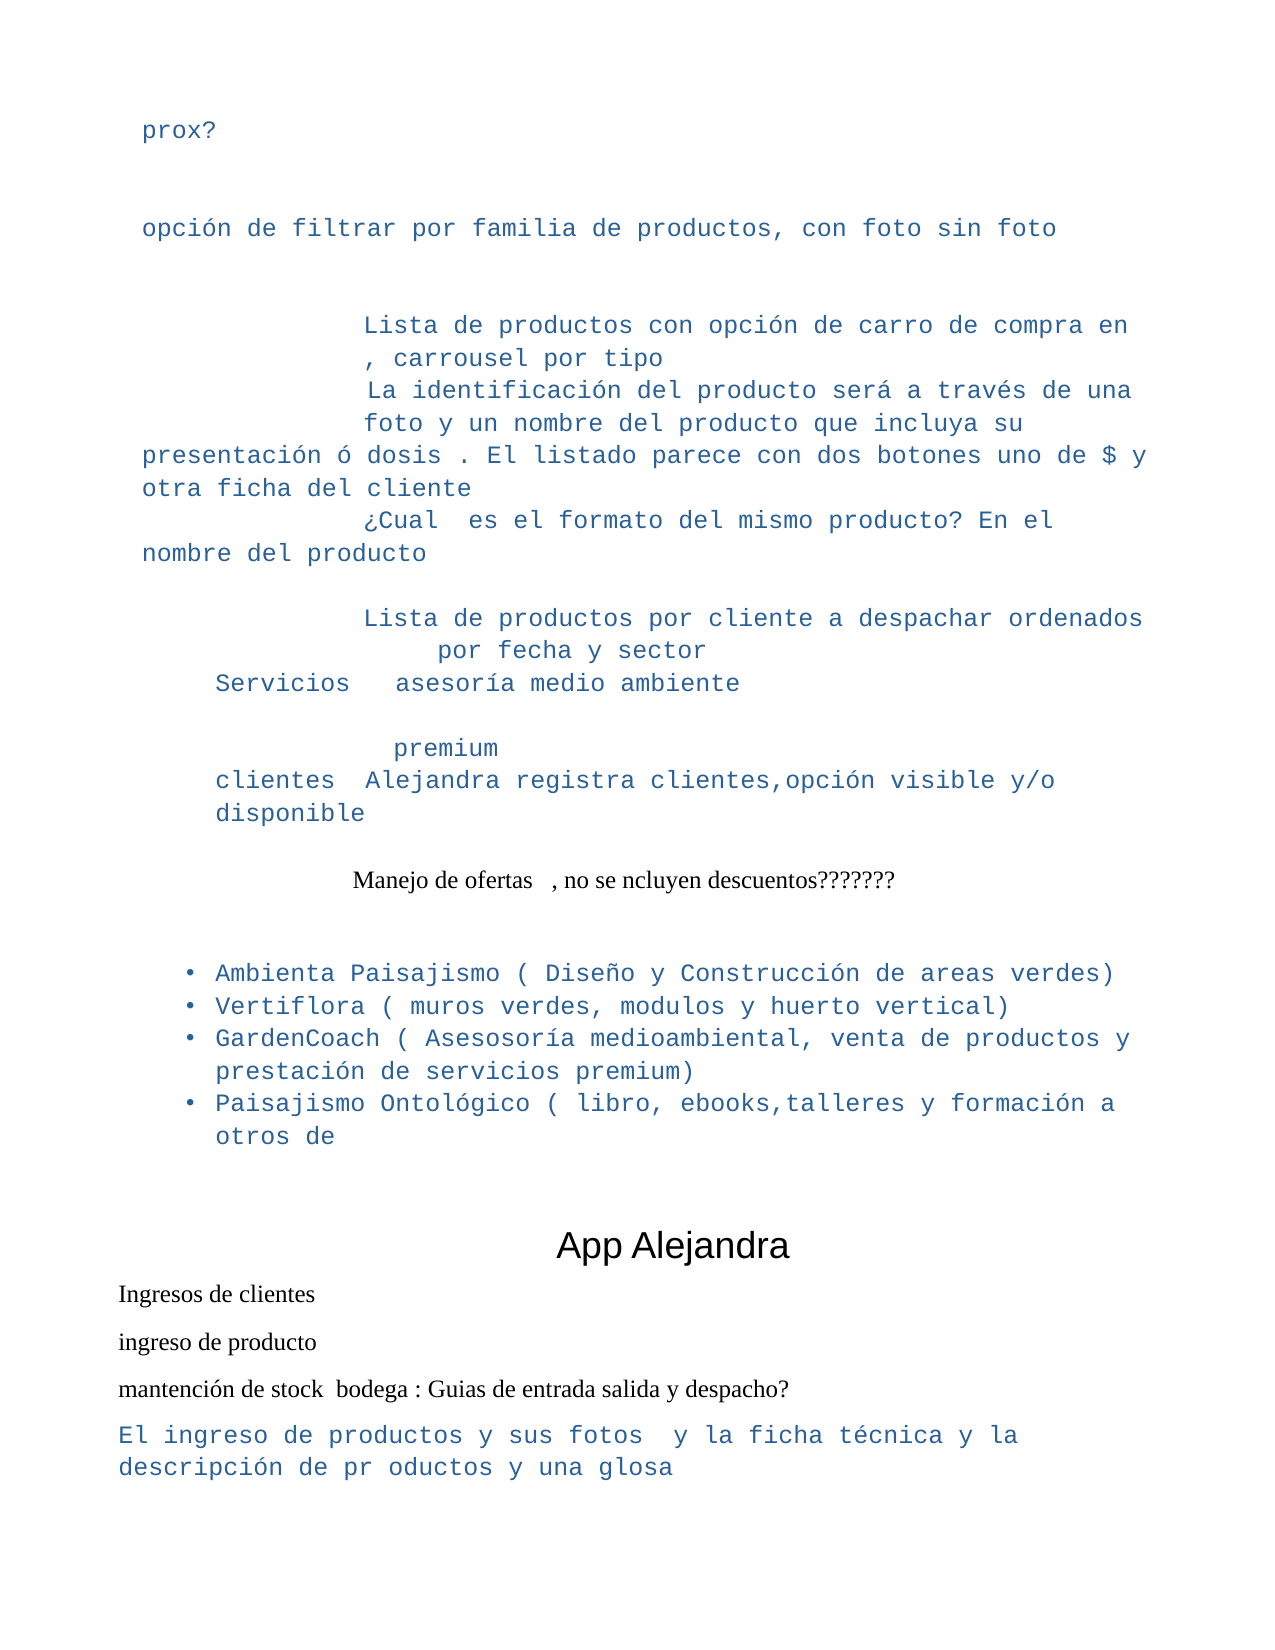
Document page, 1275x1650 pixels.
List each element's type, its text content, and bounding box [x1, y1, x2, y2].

text opción de filtrar por familia de productos, con foto sin foto [142, 216, 1157, 244]
text Ingresos de clientes [118, 1279, 1157, 1308]
text prox? [142, 118, 1157, 146]
subtitle App Alejandra [118, 1224, 1157, 1267]
text mantención de stock bodega : Guias de entrada salida y despacho? [118, 1374, 1157, 1403]
text por fecha y sector [142, 638, 1157, 666]
list clientes Alejandra registra clientes,opción visible y/o disponible [186, 768, 1157, 829]
text Lista de productos con opción de carro de compra en [142, 313, 1157, 341]
list Paisajismo Ontológico ( libro, ebooks,talleres y formación a otros de [186, 1091, 1157, 1152]
text ingreso de producto [118, 1327, 1157, 1356]
text La identificación del producto será a través de una foto y un nombre del producto que incluya su presentación ó dosis . El listado parece con dos botones uno de $ y otra ficha del cliente [142, 378, 1157, 504]
list Servicios asesoría medio ambiente [186, 671, 1157, 699]
list Ambienta Paisajismo ( Diseño y Construcción de areas verdes) [186, 961, 1157, 989]
text El ingreso de productos y sus fotos y la ficha técnica y la descripción de pr oductos y una glosa [118, 1422, 1157, 1483]
list Vertiflora ( muros verdes, modulos y huerto vertical) [186, 993, 1157, 1022]
text , carrousel por tipo [142, 346, 1157, 374]
list GardenCoach ( Asesosoría medioambiental, venta de productos y prestación de servicios premium) [186, 1026, 1157, 1087]
list premium [186, 736, 1157, 764]
text Manejo de ofertas , no se ncluyen descuentos??????? [118, 866, 1157, 894]
text Lista de productos por cliente a despachar ordenados [142, 606, 1157, 634]
text ¿Cual es el formato del mismo producto? En el nombre del producto [142, 508, 1157, 569]
